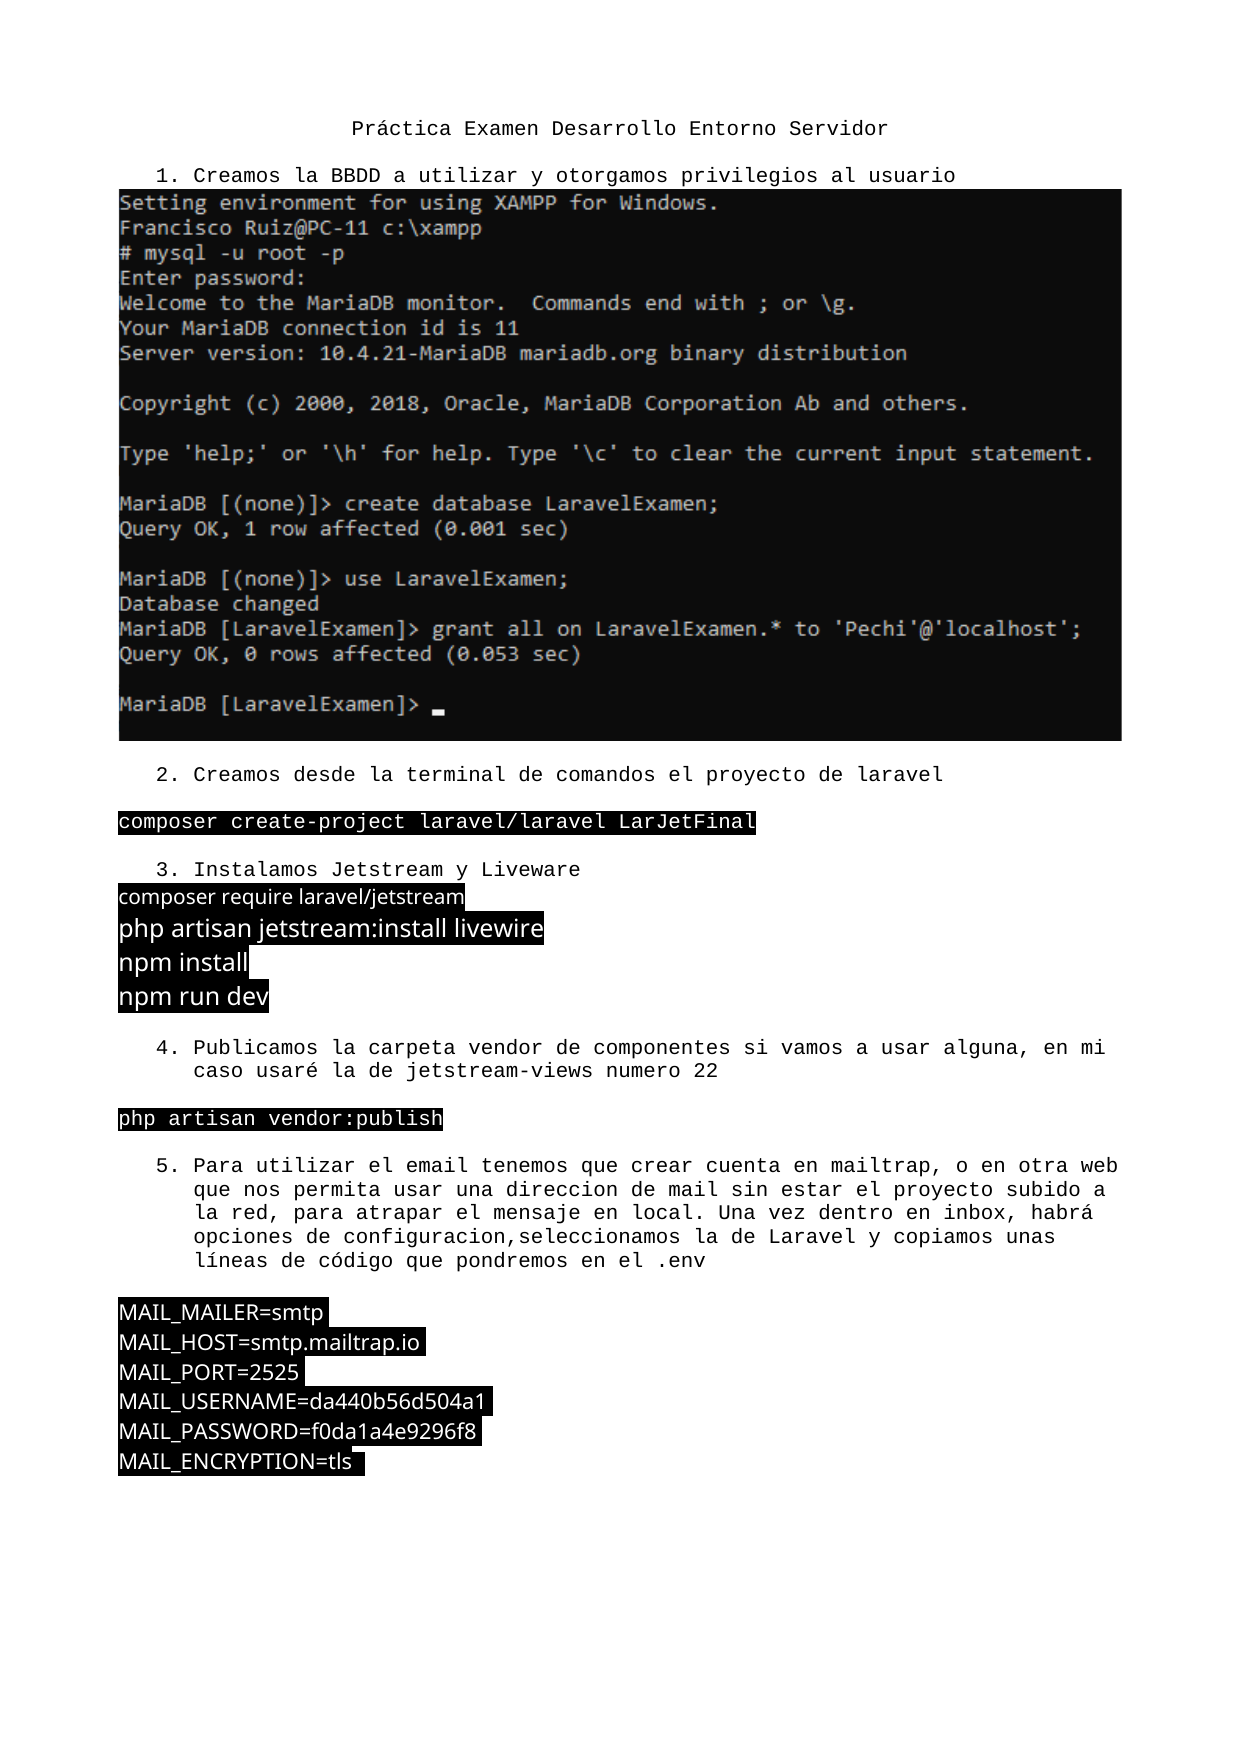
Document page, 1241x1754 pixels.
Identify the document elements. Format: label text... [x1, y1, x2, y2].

text MAIL_MAILER=smtp [118, 1297, 1122, 1327]
list Publicamos la carpeta vendor de componentes si vamos a usar alguna, en mi caso usaré la de jetstream-views numero 22 [156, 1037, 1122, 1084]
list Creamos la BBDD a utilizar y otorgamos privilegios al usuario [156, 165, 1122, 189]
list Instalamos Jetstream y Liveware [156, 859, 1122, 882]
text php artisan vendor:publish [118, 1108, 1122, 1131]
text composer require laravel/jetstream php artisan jetstream:install livewire npm install [118, 882, 1122, 979]
text MAIL_PORT=2525 [118, 1356, 1122, 1386]
picture [118, 189, 1122, 741]
text MAIL_PASSWORD=f0da1a4e9296f8 [118, 1416, 1122, 1446]
list Creamos desde la terminal de comandos el proyecto de laravel [156, 764, 1122, 788]
text npm run dev [118, 979, 1122, 1013]
text Práctica Examen Desarrollo Entorno Servidor [118, 118, 1122, 142]
text composer create-project laravel/laravel LarJetFinal [118, 811, 1122, 835]
list Para utilizar el email tenemos que crear cuenta en mailtrap, o en otra web que nos permita usar una direccion de mail sin estar el proyecto subido a la red, para atrapar el mensaje en local. Una vez dentro en inbox, habrá opciones de configuracion,seleccionamos la de Laravel y copiamos unas líneas de código que pondremos en el .env [156, 1155, 1122, 1273]
text MAIL_USERNAME=da440b56d504a1 [118, 1386, 1122, 1416]
text MAIL_ENCRYPTION=tls [118, 1446, 1122, 1476]
text MAIL_HOST=smtp.mailtrap.io [118, 1327, 1122, 1356]
